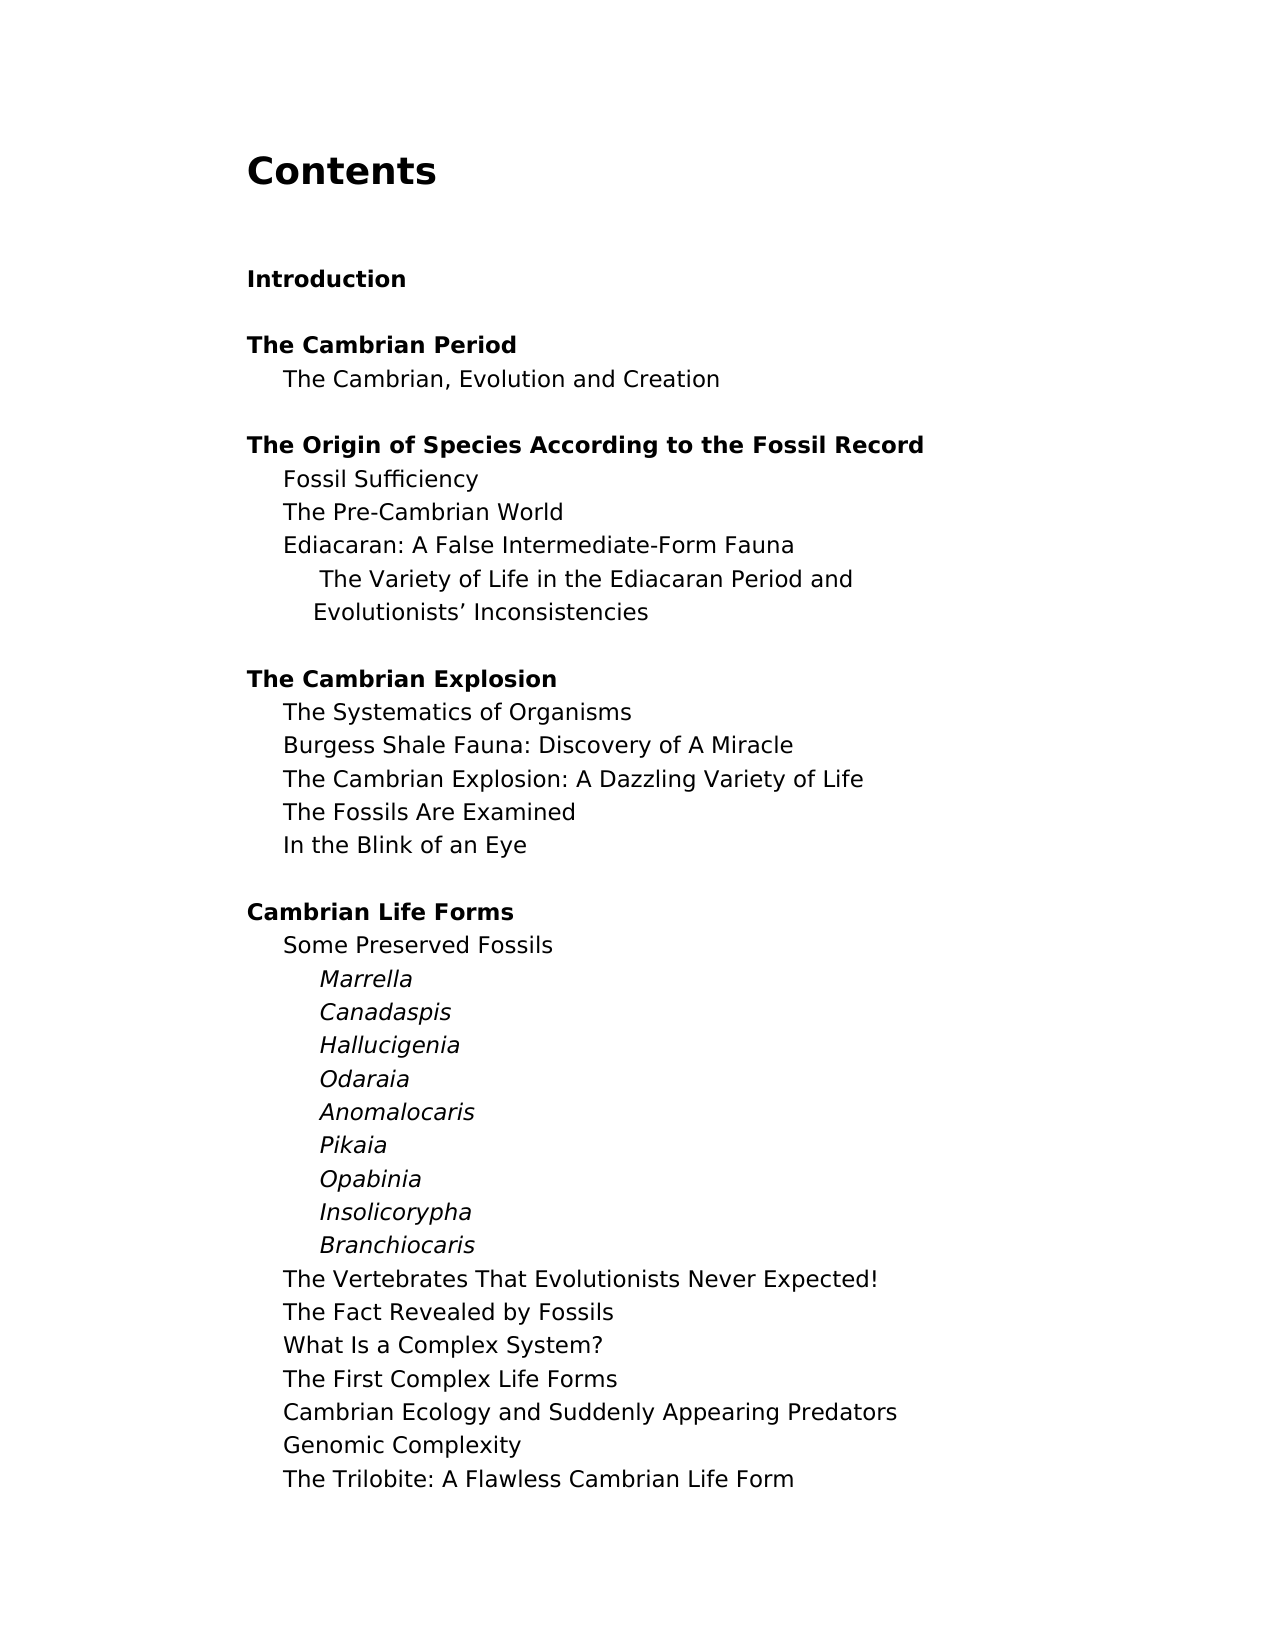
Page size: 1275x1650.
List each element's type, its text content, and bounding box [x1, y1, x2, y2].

text The Cambrian Explosion [187, 660, 1070, 694]
text The Cambrian, Evolution and Creation [187, 360, 1070, 394]
text The Cambrian Explosion: A Dazzling Variety of Life [187, 760, 1070, 794]
text Fossil Sufficiency [187, 460, 1070, 494]
text The Pre-Cambrian World [187, 494, 1070, 527]
text The Origin of Species According to the Fossil Record [187, 427, 1070, 460]
text Pikaia [187, 1127, 1070, 1160]
text Genomic Complexity [187, 1427, 1070, 1460]
text The Fact Revealed by Fossils [187, 1294, 1070, 1327]
text Opabinia [187, 1160, 1070, 1194]
text The Variety of Life in the Ediacaran Period and [187, 560, 1070, 594]
text Anomalocaris [187, 1094, 1070, 1127]
text The Fossils Are Examined [187, 794, 1070, 827]
text Some Preserved Fossils [187, 927, 1070, 960]
text Ediacaran: A False Intermediate-Form Fauna [187, 527, 1070, 560]
text What Is a Complex System? [187, 1327, 1070, 1360]
text Hallucigenia [187, 1027, 1070, 1060]
text Burgess Shale Fauna: Discovery of A Miracle [187, 727, 1070, 760]
text The First Complex Life Forms [187, 1360, 1070, 1394]
text Cambrian Ecology and Suddenly Appearing Predators [187, 1394, 1070, 1427]
text Odaraia [187, 1060, 1070, 1094]
text The Cambrian Period [187, 327, 1070, 360]
text The Vertebrates That Evolutionists Never Expected! [187, 1260, 1070, 1294]
text Branchiocaris [187, 1227, 1070, 1260]
text Evolutionists’ Inconsistencies [247, 594, 1070, 627]
text Marrella [187, 960, 1070, 994]
text The Trilobite: A Flawless Cambrian Life Form [187, 1460, 1070, 1494]
text The Systematics of Organisms [187, 694, 1070, 727]
text Contents [187, 150, 1070, 194]
text Introduction [187, 260, 1070, 294]
text In the Blink of an Eye [187, 827, 1070, 860]
text Canadaspis [187, 994, 1070, 1027]
text Cambrian Life Forms [187, 894, 1070, 927]
text Insolicorypha [187, 1194, 1070, 1227]
